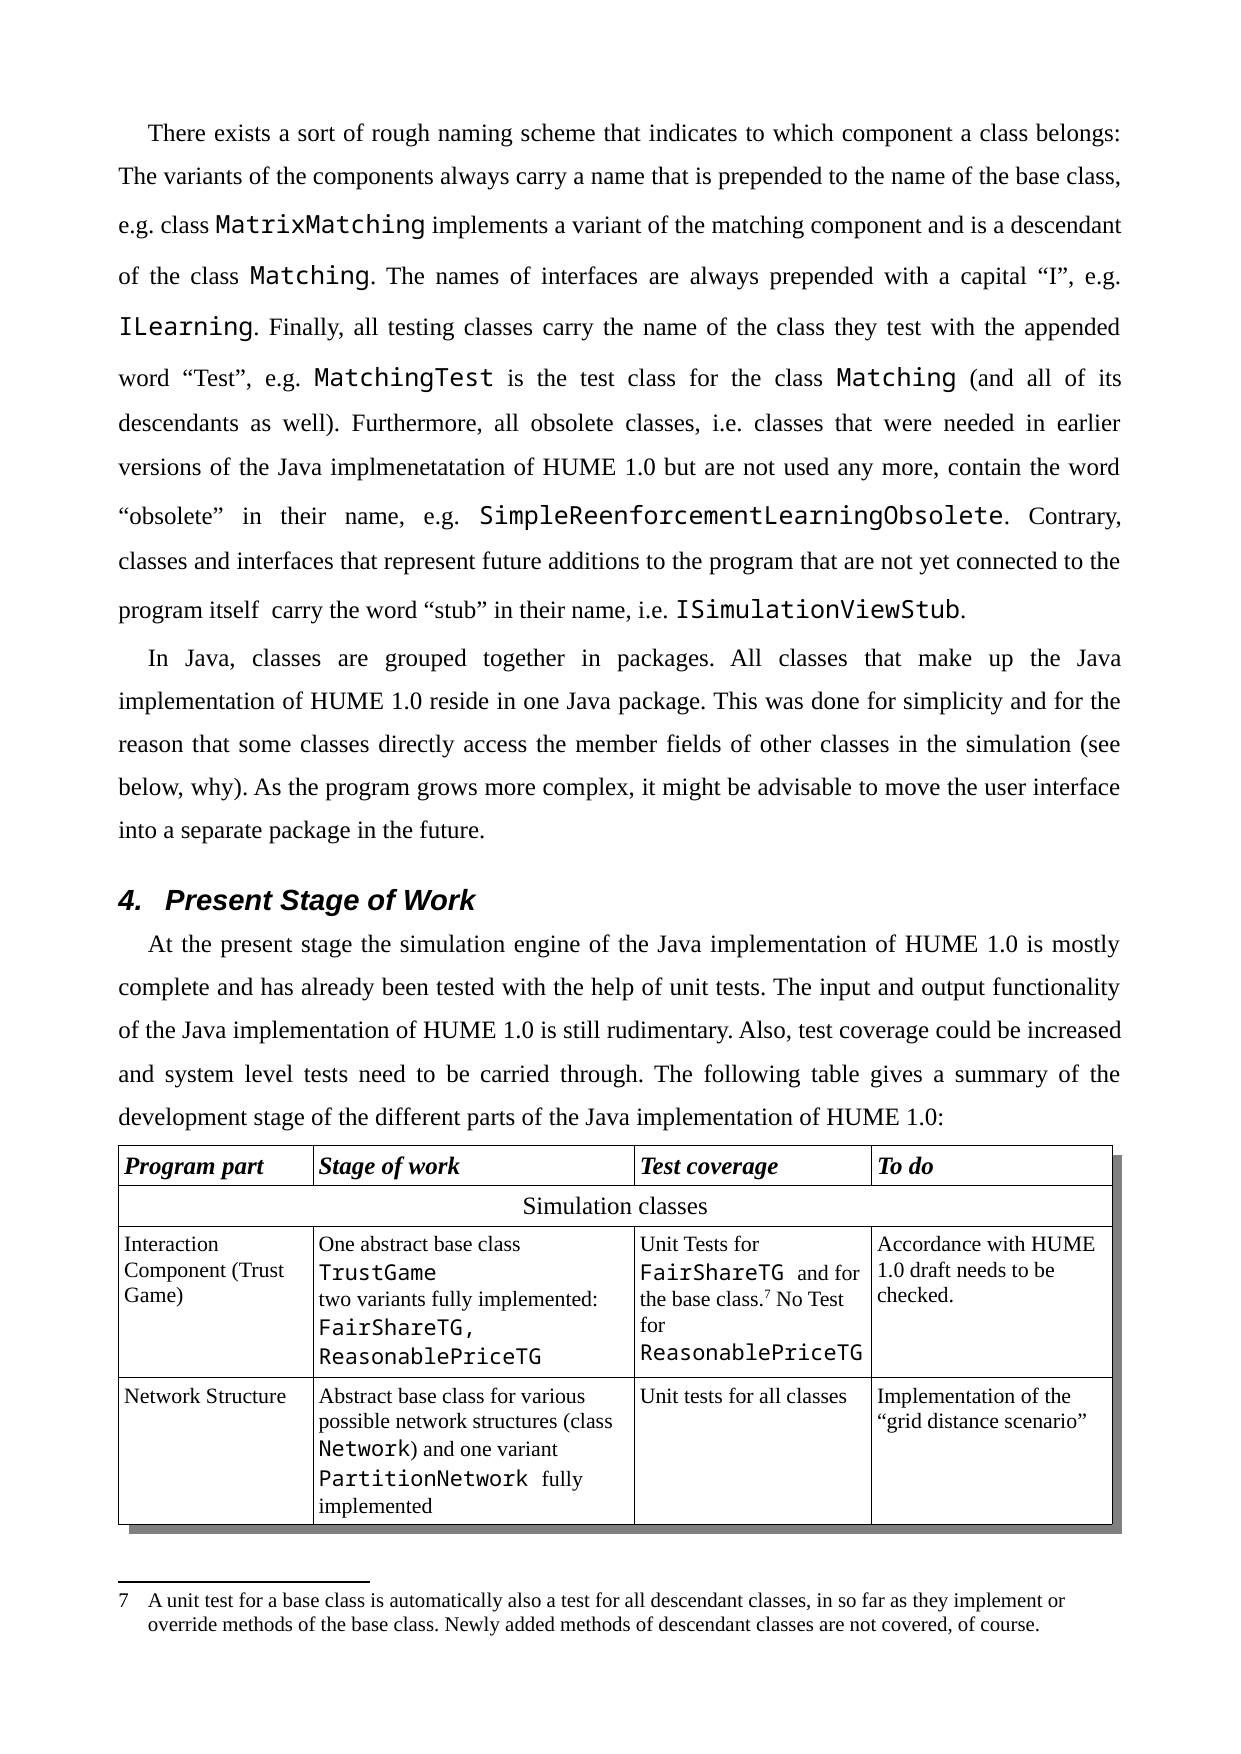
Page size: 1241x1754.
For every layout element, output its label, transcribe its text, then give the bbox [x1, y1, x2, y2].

table_cell Network Structure [119, 1378, 313, 1524]
table_cell Abstract base class for various possible network structures (class Network) and one variant PartitionNetwork fully implemented [314, 1378, 634, 1524]
table_cell Implementation of the “grid distance scenario” [872, 1378, 1112, 1524]
table_cell Unit Tests for FairShareTG and for the base class. No Test for ReasonablePriceTG [635, 1227, 871, 1377]
table_header Stage of work [314, 1146, 634, 1185]
table_cell Simulation classes [119, 1186, 1112, 1226]
text There exists a sort of rough naming scheme that indicates to which component a class belongs: The variants of the components always carry a name that is prepended to the name of the base class, e.g. class MatrixMatching implements a variant of the matching component and is a descendant of the class Matching. The names of interfaces are always prepended with a capital “I”, e.g. ILearning. Finally, all testing classes carry the name of the class they test with the appended word “Test”, e.g. MatchingTest is the test class for the class Matching (and all of its descendants as well). Furthermore, all obsolete classes, i.e. classes that were needed in earlier versions of the Java implmenetatation of HUME 1.0 but are not used any more, contain the word “obsolete” in their name, e.g. SimpleReenforcementLearningObsolete. Contrary, classes and interfaces that represent future additions to the program that are not yet connected to the program itself carry the word “stub” in their name, i.e. ISimulationViewStub. [118, 118, 1122, 626]
table_cell Accordance with HUME 1.0 draft needs to be checked. [872, 1227, 1112, 1377]
subtitle Present Stage of Work [118, 883, 1122, 917]
table_header Program part [119, 1146, 313, 1185]
table_cell Unit tests for all classes [635, 1378, 871, 1524]
table_header To do [872, 1146, 1112, 1185]
table_header Test coverage [635, 1146, 871, 1185]
text At the present stage the simulation engine of the Java implementation of HUME 1.0 is mostly complete and has already been tested with the help of unit tests. The input and output functionality of the Java implementation of HUME 1.0 is still rudimentary. Also, test coverage could be increased and system level tests need to be carried through. The following table gives a summary of the development stage of the different parts of the Java implementation of HUME 1.0: [118, 929, 1122, 1131]
text In Java, classes are grouped together in packages. All classes that make up the Java implementation of HUME 1.0 reside in one Java package. This was done for simplicity and for the reason that some classes directly access the member fields of other classes in the simulation (see below, why). As the program grows more complex, it might be advisable to move the user interface into a separate package in the future. [118, 643, 1122, 844]
table_cell Interaction Component (Trust Game) [119, 1227, 313, 1377]
table_cell One abstract base class TrustGame two variants fully implemented: FairShareTG, ReasonablePriceTG [314, 1227, 634, 1377]
